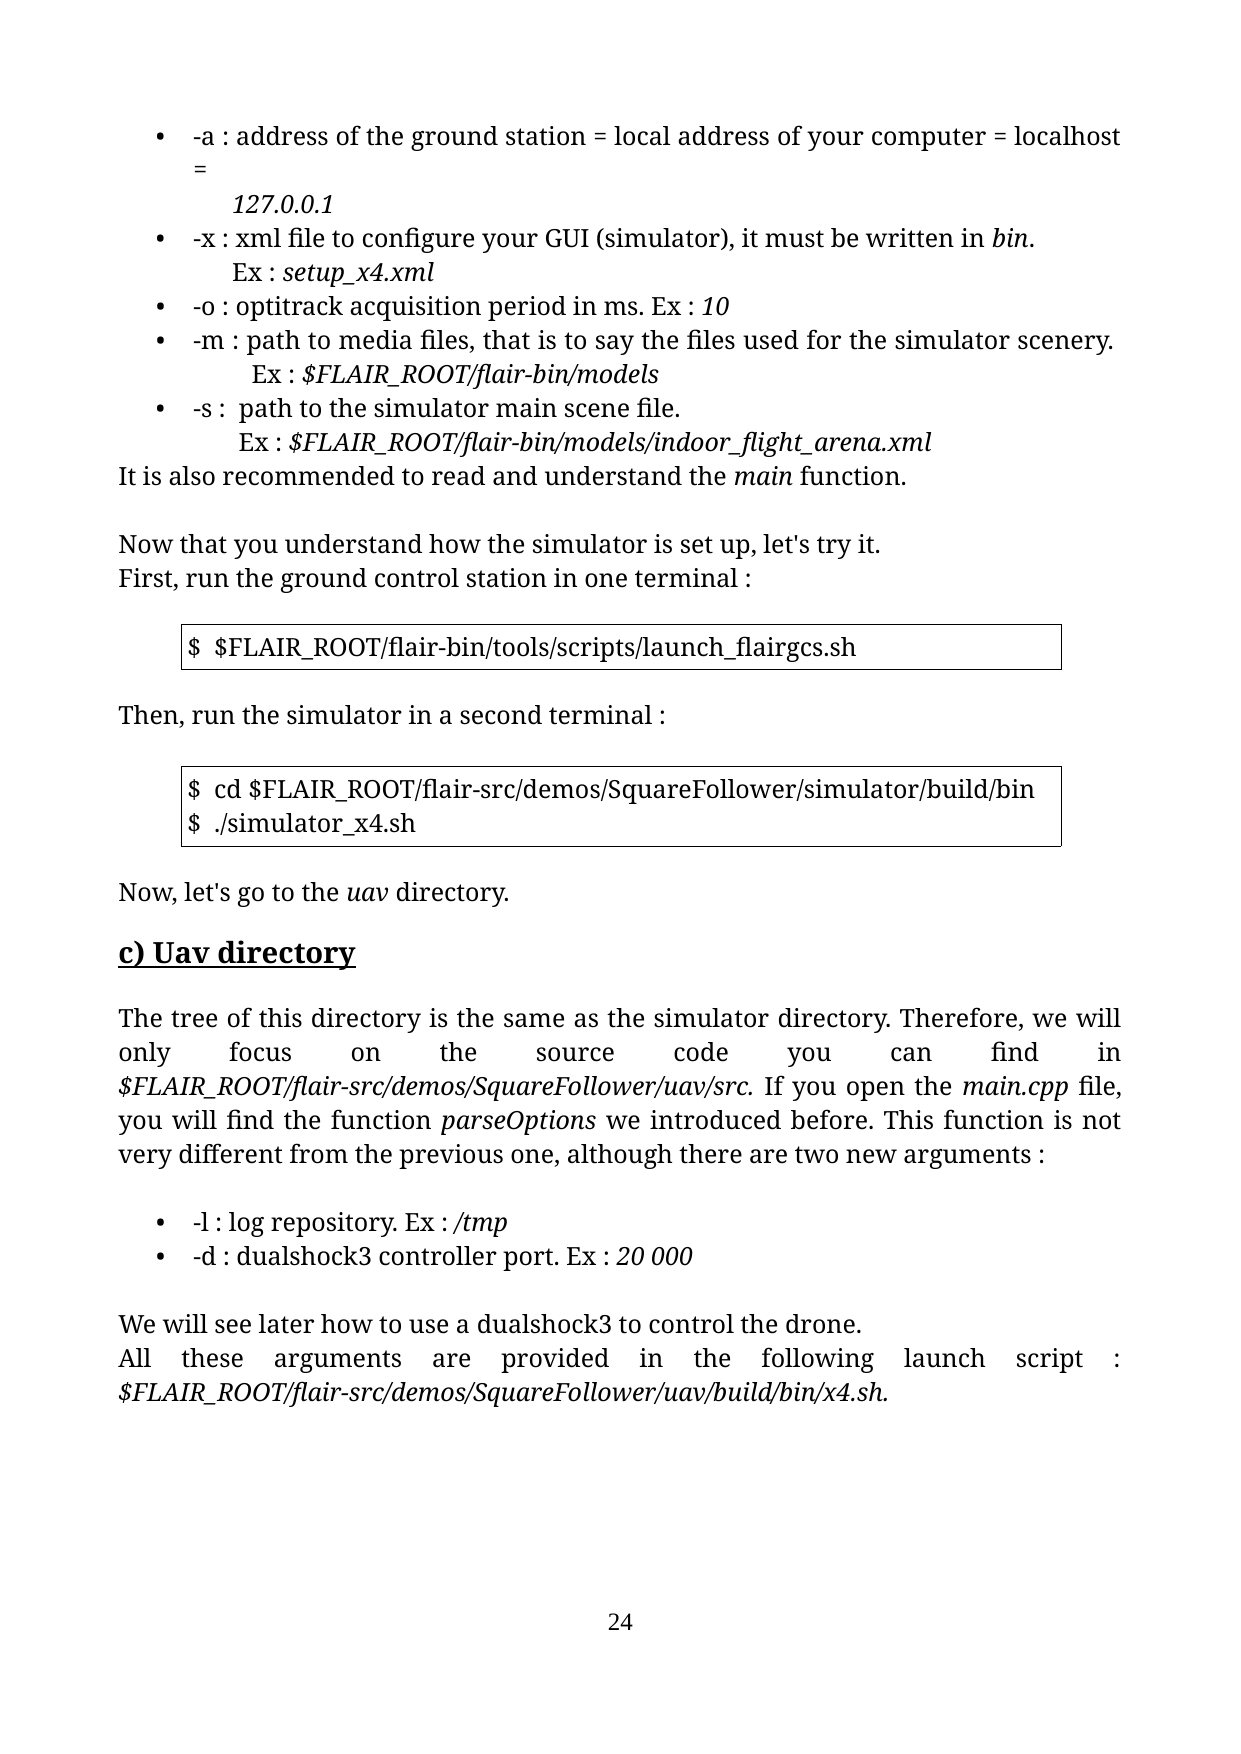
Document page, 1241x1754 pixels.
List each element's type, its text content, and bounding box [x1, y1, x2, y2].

text Now, let's go to the uav directory. [118, 874, 1122, 909]
text First, run the ground control station in one terminal : [118, 561, 1122, 595]
list 127.0.0.1 [156, 186, 1122, 220]
text The tree of this directory is the same as the simulator directory. Therefore, we will only focus on the source code you can find in $FLAIR_ROOT/flair-src/demos/SquareFollower/uav/src. If you open the main.cpp file, you will find the function parseOptions we introduced before. This function is not very different from the previous one, although there are two new arguments : [118, 1000, 1122, 1171]
list -d : dualshock3 controller port. Ex : 20 000 [156, 1239, 1122, 1273]
text We will see later how to use a dualshock3 to control the drone. [118, 1307, 1122, 1341]
list -a : address of the ground station = local address of your computer = localhost = [156, 118, 1122, 186]
text Then, run the simulator in a second terminal : [118, 698, 1122, 732]
table_header $ $FLAIR_ROOT/flair-bin/tools/scripts/launch_flairgcs.sh [182, 625, 1061, 669]
text c) Uav directory [118, 932, 1122, 972]
text Now that you understand how the simulator is set up, let's try it. [118, 527, 1122, 561]
list Ex : $FLAIR_ROOT/flair-bin/models/indoor_flight_arena.xml [156, 425, 1122, 459]
table_header $ cd $FLAIR_ROOT/flair-src/demos/SquareFollower/simulator/build/bin $ ./simulator_x4.sh [182, 767, 1061, 846]
list -m : path to media files, that is to say the files used for the simulator scenery. Ex : $FLAIR_ROOT/flair-bin/models [156, 322, 1122, 391]
text It is also recommended to read and understand the main function. [118, 459, 1122, 493]
list -x : xml file to configure your GUI (simulator), it must be written in bin. [156, 220, 1122, 254]
list -l : log repository. Ex : /tmp [156, 1205, 1122, 1239]
text All these arguments are provided in the following launch script : $FLAIR_ROOT/flair-src/demos/SquareFollower/uav/build/bin/x4.sh. [118, 1341, 1122, 1443]
list Ex : setup_x4.xml [156, 254, 1122, 288]
list -s : path to the simulator main scene file. [156, 391, 1122, 425]
list -o : optitrack acquisition period in ms. Ex : 10 [156, 288, 1122, 322]
